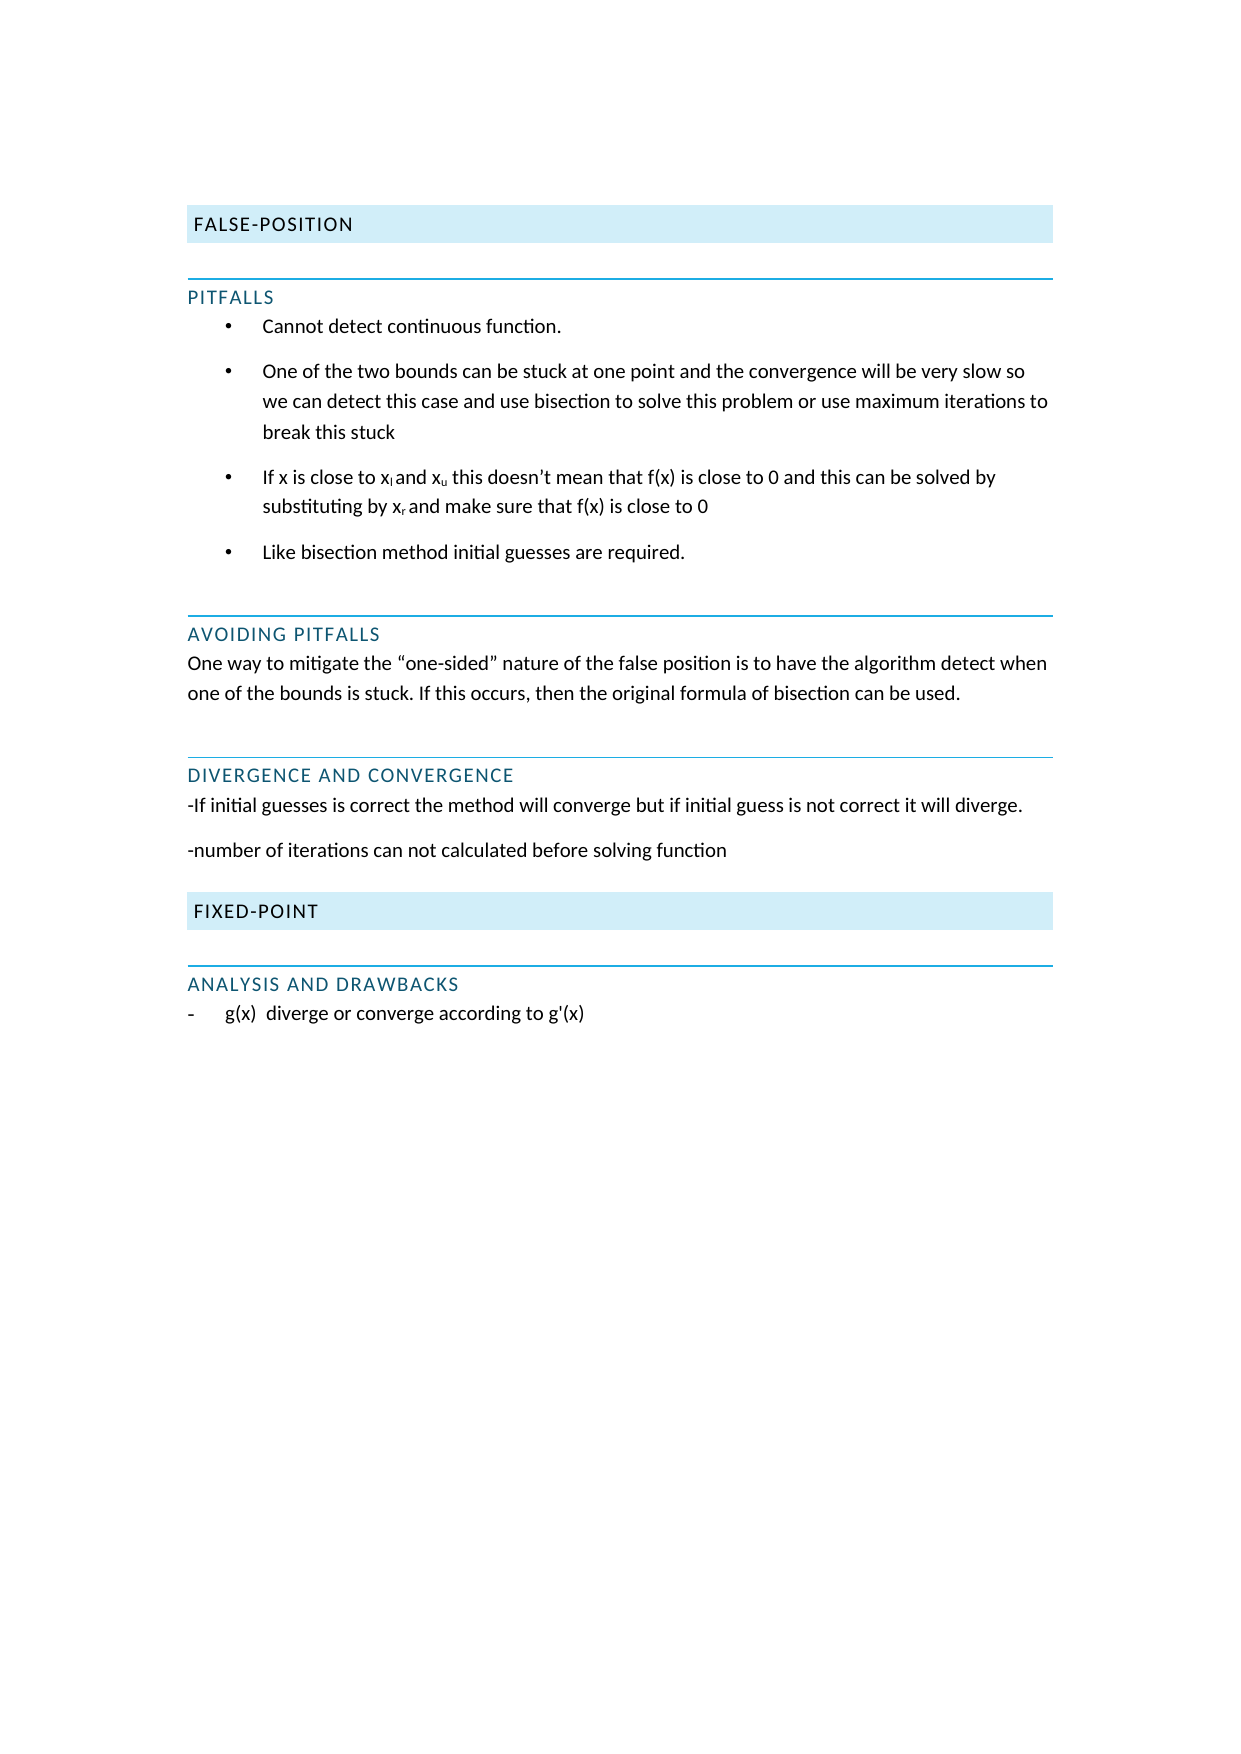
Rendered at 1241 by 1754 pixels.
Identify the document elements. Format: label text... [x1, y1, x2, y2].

text -number of iterations can not calculated before solving function [187, 837, 1053, 862]
subtitle Avoiding Pitfalls [187, 616, 1053, 646]
subtitle Pitfalls [187, 279, 1053, 309]
subtitle Divergence and convergence [187, 758, 1053, 788]
list One of the two bounds can be stuck at one point and the convergence will be very slow so we can detect this case and use bisection to solve this problem or use maximum iterations to break this stuck [225, 358, 1053, 444]
list g(x) diverge or converge according to g'(x) [187, 1000, 1053, 1025]
list Like bisection method initial guesses are required. [225, 539, 1053, 564]
list If x is close to xl and xu this doesn’t mean that f(x) is close to 0 and this can be solved by substituting by xr and make sure that f(x) is close to 0 [225, 464, 1053, 519]
subtitle Fixed-point [194, 899, 1046, 924]
text -If initial guesses is correct the method will converge but if initial guess is not correct it will diverge. [187, 792, 1053, 817]
subtitle Analysis and Drawbacks [187, 966, 1053, 996]
list Cannot detect continuous function. [225, 313, 1053, 339]
text One way to mitigate the “one-sided” nature of the false position is to have the algorithm detect when one of the bounds is stuck. If this occurs, then the original formula of bisection can be used. [187, 650, 1053, 706]
subtitle False-position [194, 212, 1046, 237]
